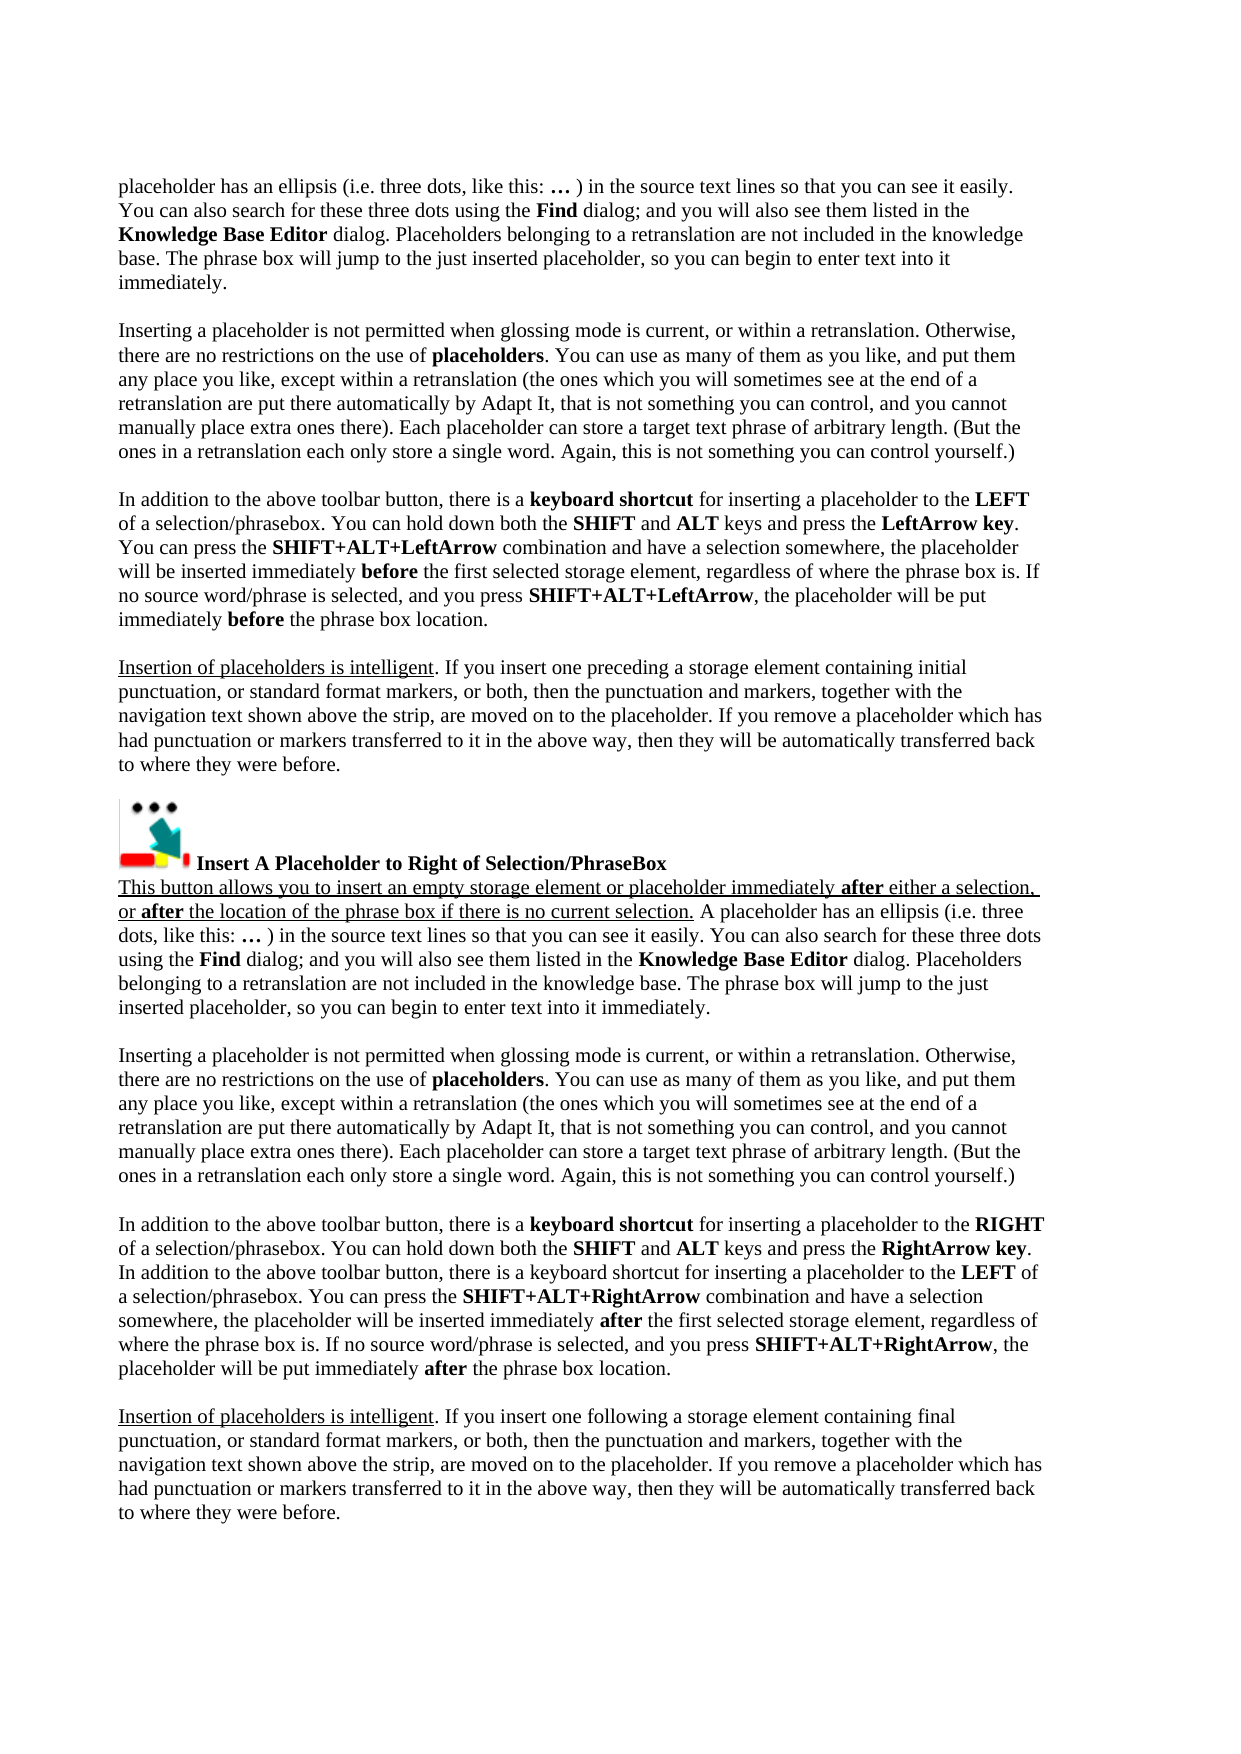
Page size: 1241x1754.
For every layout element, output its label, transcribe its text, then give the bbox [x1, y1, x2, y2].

text Inserting a placeholder is not permitted when glossing mode is current, or within a retranslation. Otherwise, there are no restrictions on the use of placeholders. You can use as many of them as you like, and put them any place you like, except within a retranslation (the ones which you will sometimes see at the end of a retranslation are put there automatically by Adapt It, that is not something you can control, and you cannot manually place extra ones there). Each placeholder can store a target text phrase of arbitrary length. (But the ones in a retranslation each only store a single word. Again, this is not something you can control yourself.) [118, 318, 1048, 463]
text Insert A Placeholder to Right of Selection/PhraseBox [118, 800, 1048, 875]
text In addition to the above toolbar button, there is a keyboard shortcut for inserting a placeholder to the LEFT of a selection/phrasebox. You can hold down both the SHIFT and ALT keys and press the LeftArrow key. You can press the SHIFT+ALT+LeftArrow combination and have a selection somewhere, the placeholder will be inserted immediately before the first selected storage element, regardless of where the phrase box is. If no source word/phrase is selected, and you press SHIFT+ALT+LeftArrow, the placeholder will be put immediately before the phrase box location. [118, 487, 1048, 631]
text In addition to the above toolbar button, there is a keyboard shortcut for inserting a placeholder to the RIGHT of a selection/phrasebox. You can hold down both the SHIFT and ALT keys and press the RightArrow key. In addition to the above toolbar button, there is a keyboard shortcut for inserting a placeholder to the LEFT of a selection/phrasebox. You can press the SHIFT+ALT+RightArrow combination and have a selection somewhere, the placeholder will be inserted immediately after the first selected storage element, regardless of where the phrase box is. If no source word/phrase is selected, and you press SHIFT+ALT+RightArrow, the placeholder will be put immediately after the phrase box location. [118, 1212, 1048, 1380]
text This button allows you to insert an empty storage element or placeholder immediately after either a selection, or after the location of the phrase box if there is no current selection. A placeholder has an ellipsis (i.e. three dots, like this: … ) in the source text lines so that you can see it easily. You can also search for these three dots using the Find dialog; and you will also see them listed in the Knowledge Base Editor dialog. Placeholders belonging to a retranslation are not included in the knowledge base. The phrase box will jump to the just inserted placeholder, so you can begin to enter text into it immediately. [118, 875, 1048, 1019]
text Insertion of placeholders is intelligent. If you insert one following a storage element containing final punctuation, or standard format markers, or both, then the punctuation and markers, together with the navigation text shown above the strip, are moved on to the placeholder. If you remove a placeholder which has had punctuation or markers transferred to it in the above way, then they will be automatically transferred back to where they were before. [118, 1404, 1048, 1524]
picture [118, 799, 191, 870]
text Insertion of placeholders is intelligent. If you insert one preceding a storage element containing initial punctuation, or standard format markers, or both, then the punctuation and markers, together with the navigation text shown above the strip, are moved on to the placeholder. If you remove a placeholder which has had punctuation or markers transferred to it in the above way, then they will be automatically transferred back to where they were before. [118, 655, 1048, 776]
text Inserting a placeholder is not permitted when glossing mode is current, or within a retranslation. Otherwise, there are no restrictions on the use of placeholders. You can use as many of them as you like, and put them any place you like, except within a retranslation (the ones which you will sometimes see at the end of a retranslation are put there automatically by Adapt It, that is not something you can control, and you cannot manually place extra ones there). Each placeholder can store a target text phrase of arbitrary length. (But the ones in a retranslation each only store a single word. Again, this is not something you can control yourself.) [118, 1043, 1048, 1187]
text placeholder has an ellipsis (i.e. three dots, like this: … ) in the source text lines so that you can see it easily. You can also search for these three dots using the Find dialog; and you will also see them listed in the Knowledge Base Editor dialog. Placeholders belonging to a retranslation are not included in the knowledge base. The phrase box will jump to the just inserted placeholder, so you can begin to enter text into it immediately. [118, 174, 1048, 294]
